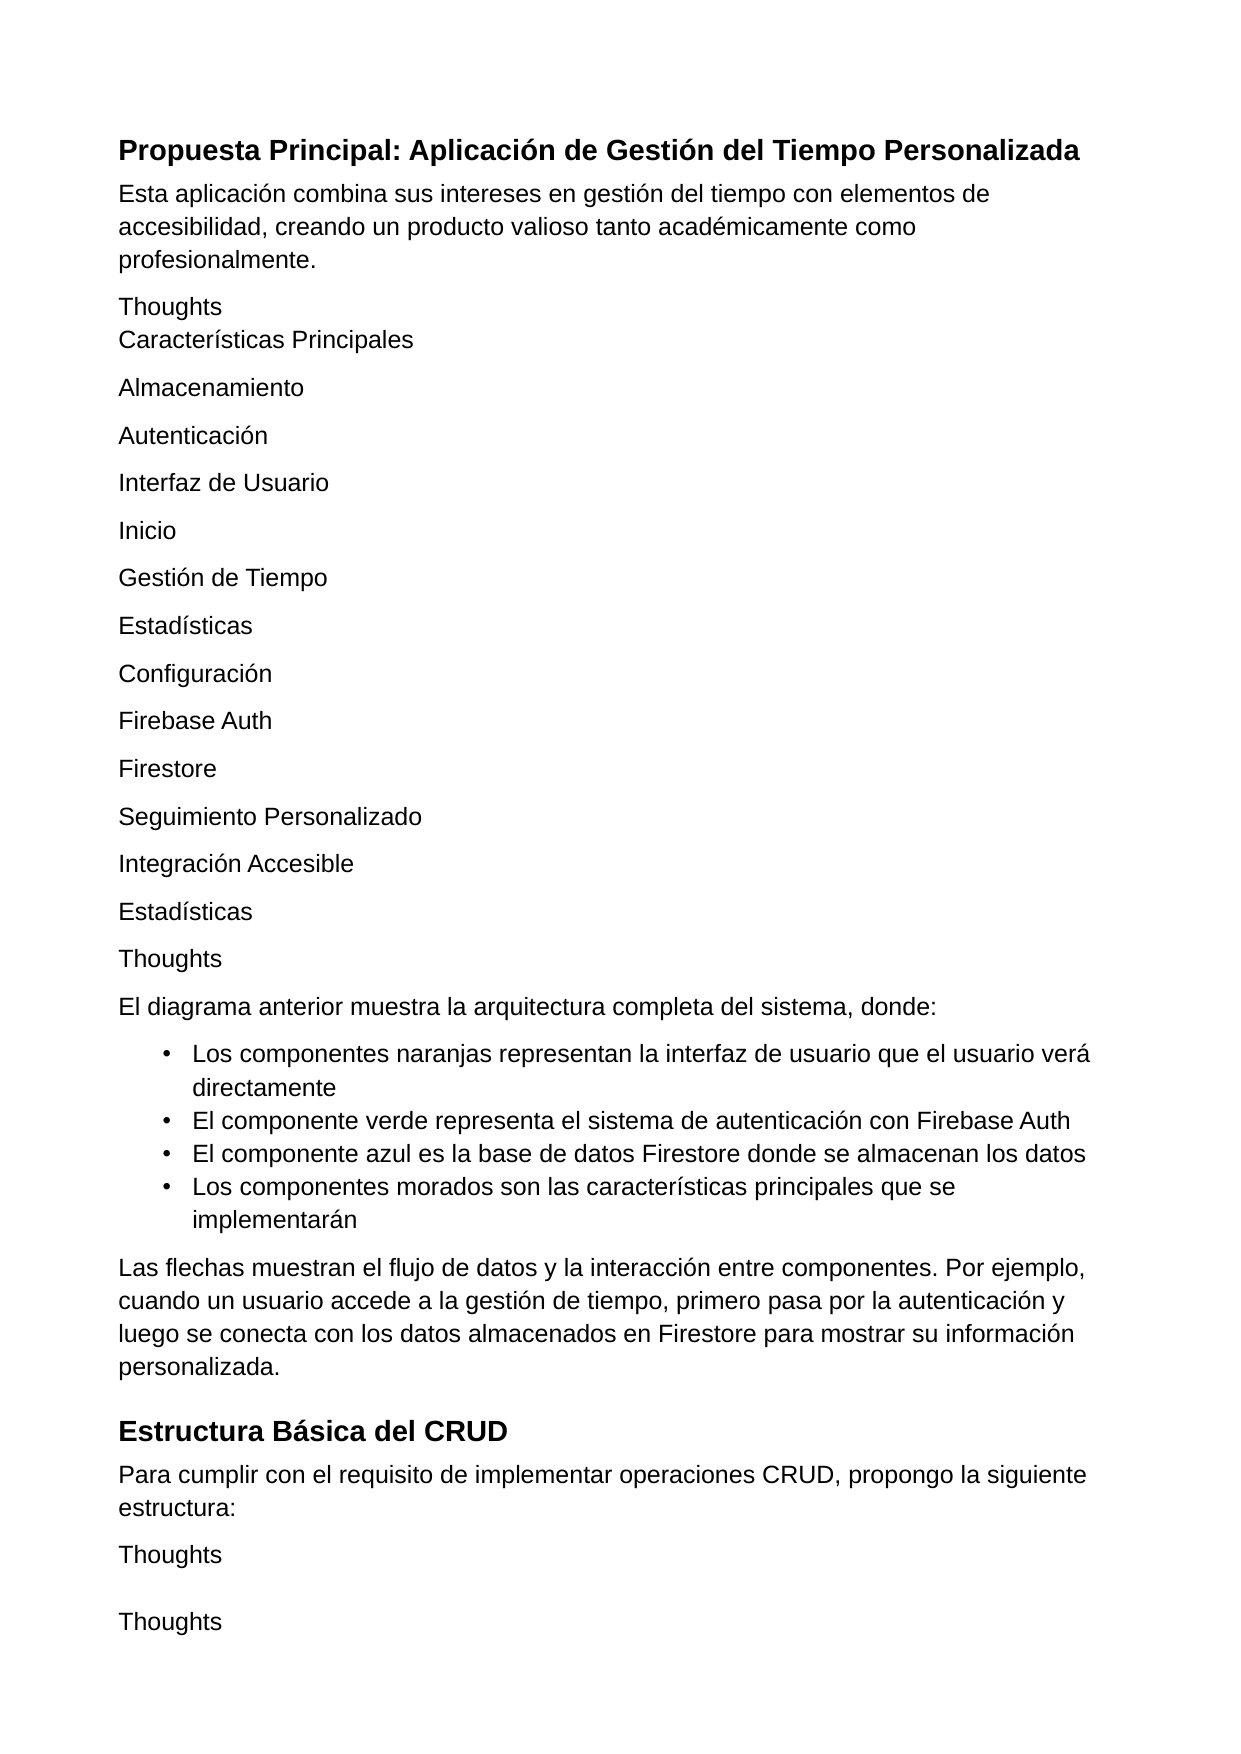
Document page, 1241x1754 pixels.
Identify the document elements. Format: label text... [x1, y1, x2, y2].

text Seguimiento Personalizado [118, 801, 1122, 830]
text El diagrama anterior muestra la arquitectura completa del sistema, donde: [118, 992, 1122, 1021]
text Thoughts [118, 944, 1122, 973]
text Las flechas muestran el flujo de datos y la interacción entre componentes. Por ejemplo, cuando un usuario accede a la gestión de tiempo, primero pasa por la autenticación y luego se conecta con los datos almacenados en Firestore para mostrar su información personalizada. [118, 1253, 1122, 1380]
subtitle Propuesta Principal: Aplicación de Gestión del Tiempo Personalizada [118, 133, 1122, 166]
list Los componentes naranjas representan la interfaz de usuario que el usuario verá directamente [162, 1039, 1122, 1101]
list El componente verde representa el sistema de autenticación con Firebase Auth [162, 1106, 1122, 1134]
text Thoughts [118, 292, 1122, 321]
text Inicio [118, 516, 1122, 544]
list Los componentes morados son las características principales que se implementarán [162, 1172, 1122, 1234]
text Thoughts [118, 1607, 1122, 1635]
text Interfaz de Usuario [118, 468, 1122, 497]
text Firestore [118, 754, 1122, 783]
text Estadísticas [118, 897, 1122, 925]
subtitle Estructura Básica del CRUD [118, 1414, 1122, 1447]
text Estadísticas [118, 611, 1122, 640]
text Integración Accesible [118, 849, 1122, 878]
text Almacenamiento [118, 373, 1122, 402]
text Thoughts [118, 1541, 1122, 1569]
text Autenticación [118, 421, 1122, 449]
text Esta aplicación combina sus intereses en gestión del tiempo con elementos de accesibilidad, creando un producto valioso tanto académicamente como profesionalmente. [118, 179, 1122, 273]
text Firebase Auth [118, 706, 1122, 735]
list El componente azul es la base de datos Firestore donde se almacenan los datos [162, 1139, 1122, 1168]
text Gestión de Tiempo [118, 563, 1122, 592]
text Para cumplir con el requisito de implementar operaciones CRUD, propongo la siguiente estructura: [118, 1460, 1122, 1522]
text Configuración [118, 659, 1122, 687]
text Características Principales [118, 325, 1122, 354]
